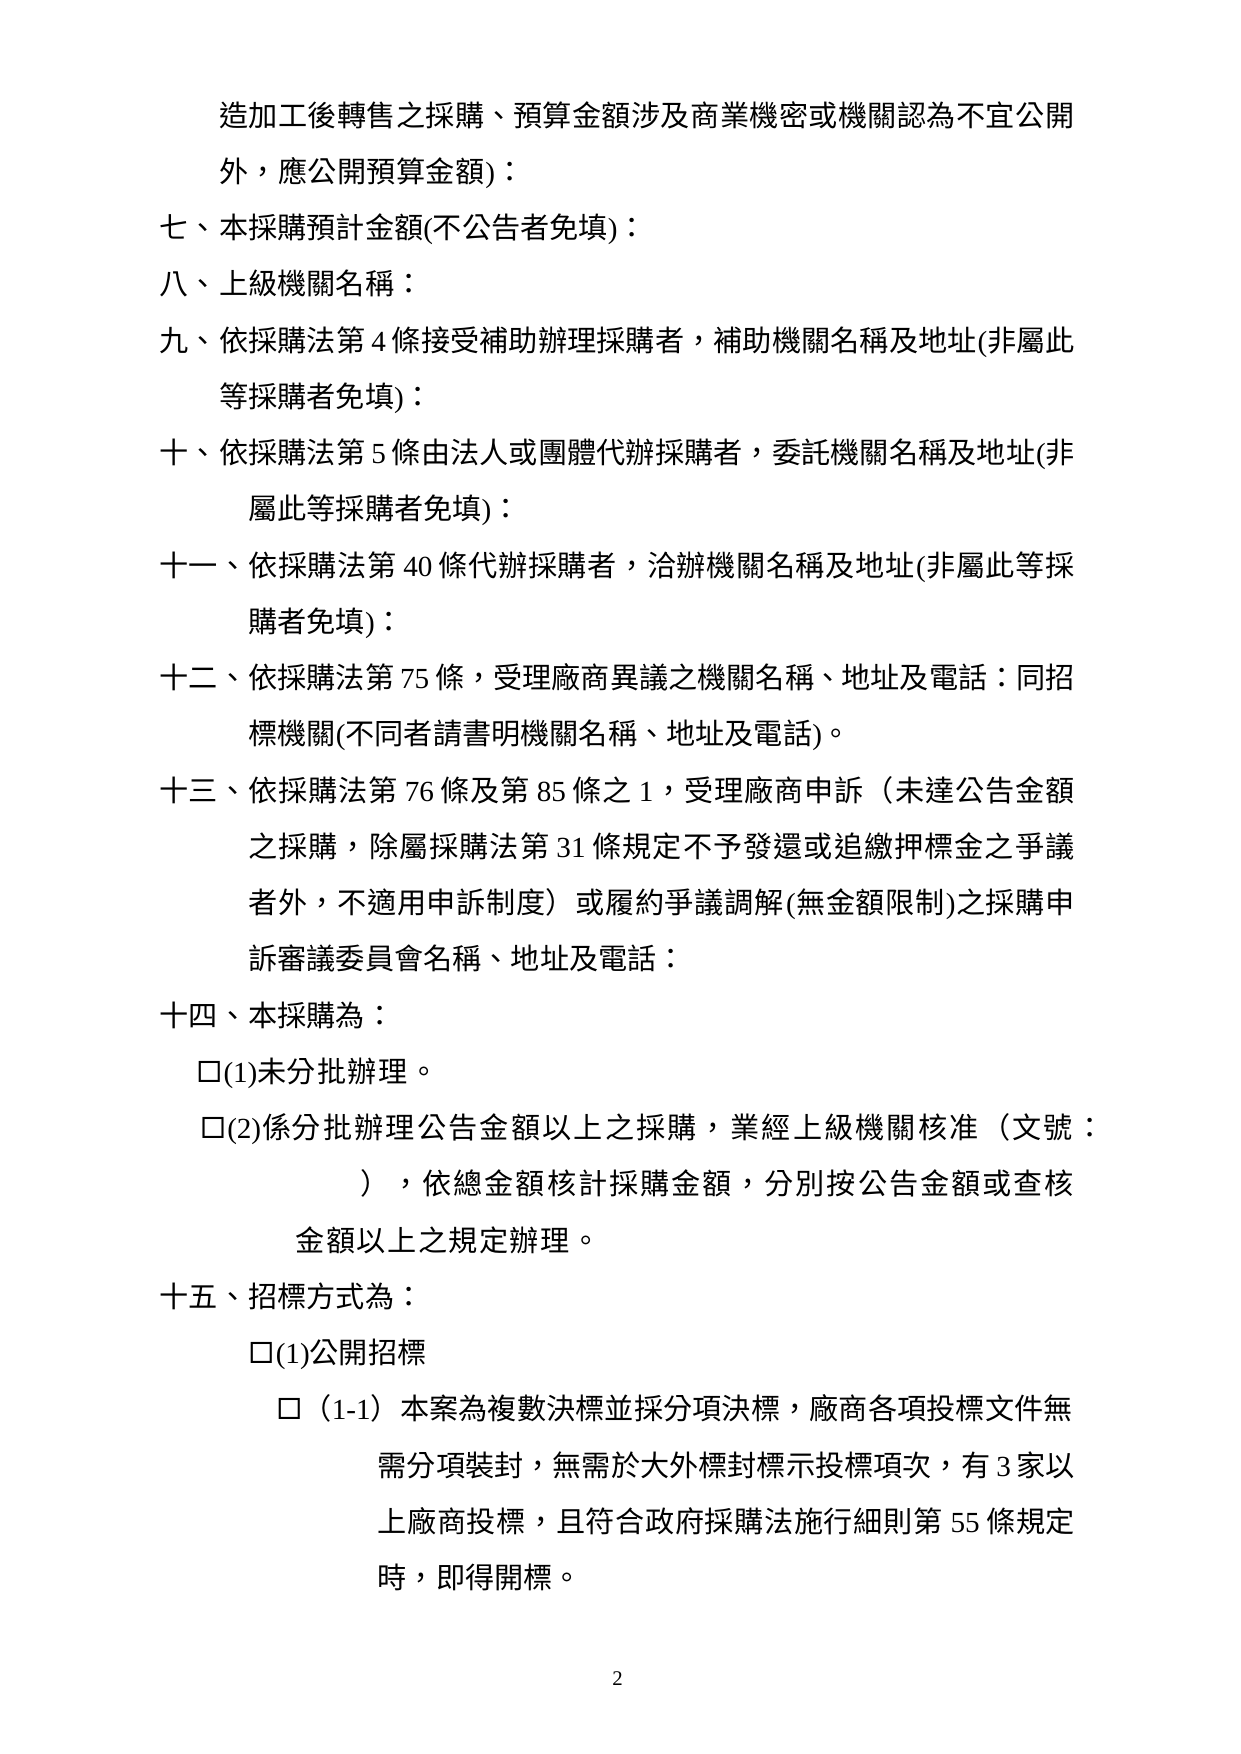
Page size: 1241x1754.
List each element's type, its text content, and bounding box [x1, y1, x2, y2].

list 依採購法第75條，受理廠商異議之機關名稱、地址及電話：同招標機關(不同者請書明機關名稱、地址及電話)。 [159, 648, 1075, 760]
list 依採購法第4條接受補助辦理採購者，補助機關名稱及地址(非屬此等採購者免填)： [159, 310, 1075, 423]
list 依採購法第76條及第85條之1，受理廠商申訴（未達公告金額之採購，除屬採購法第31條規定不予發還或追繳押標金之爭議者外，不適用申訴制度）或履約爭議調解(無金額限制)之採購申訴審議委員會名稱、地址及電話： [159, 760, 1075, 985]
list 造加工後轉售之採購、預算金額涉及商業機密或機關認為不宜公開外，應公開預算金額)： [159, 85, 1075, 198]
list 依採購法第5條由法人或團體代辦採購者，委託機關名稱及地址(非屬此等採購者免填)： [159, 423, 1075, 535]
text (1)公開招標 [248, 1323, 1075, 1379]
text (1)未分批辦理。 [159, 1041, 1075, 1098]
list 本採購預計金額(不公告者免填)： [159, 198, 1075, 254]
list 依採購法第40條代辦採購者，洽辦機關名稱及地址(非屬此等採購者免填)： [159, 535, 1075, 648]
text (2)係分批辦理公告金額以上之採購，業經上級機關核准（文號： ），依總金額核計採購金額，分別按公告金額或查核金額以上之規定辦理。 [159, 1098, 1075, 1266]
list 本採購為： [159, 985, 1075, 1041]
text （1-1）本案為複數決標並採分項決標，廠商各項投標文件無需分項裝封，無需於大外標封標示投標項次，有3家以上廠商投標，且符合政府採購法施行細則第55條規定時，即得開標。 [276, 1379, 1075, 1604]
list 招標方式為： [159, 1266, 1075, 1323]
list 上級機關名稱： [159, 254, 1075, 310]
